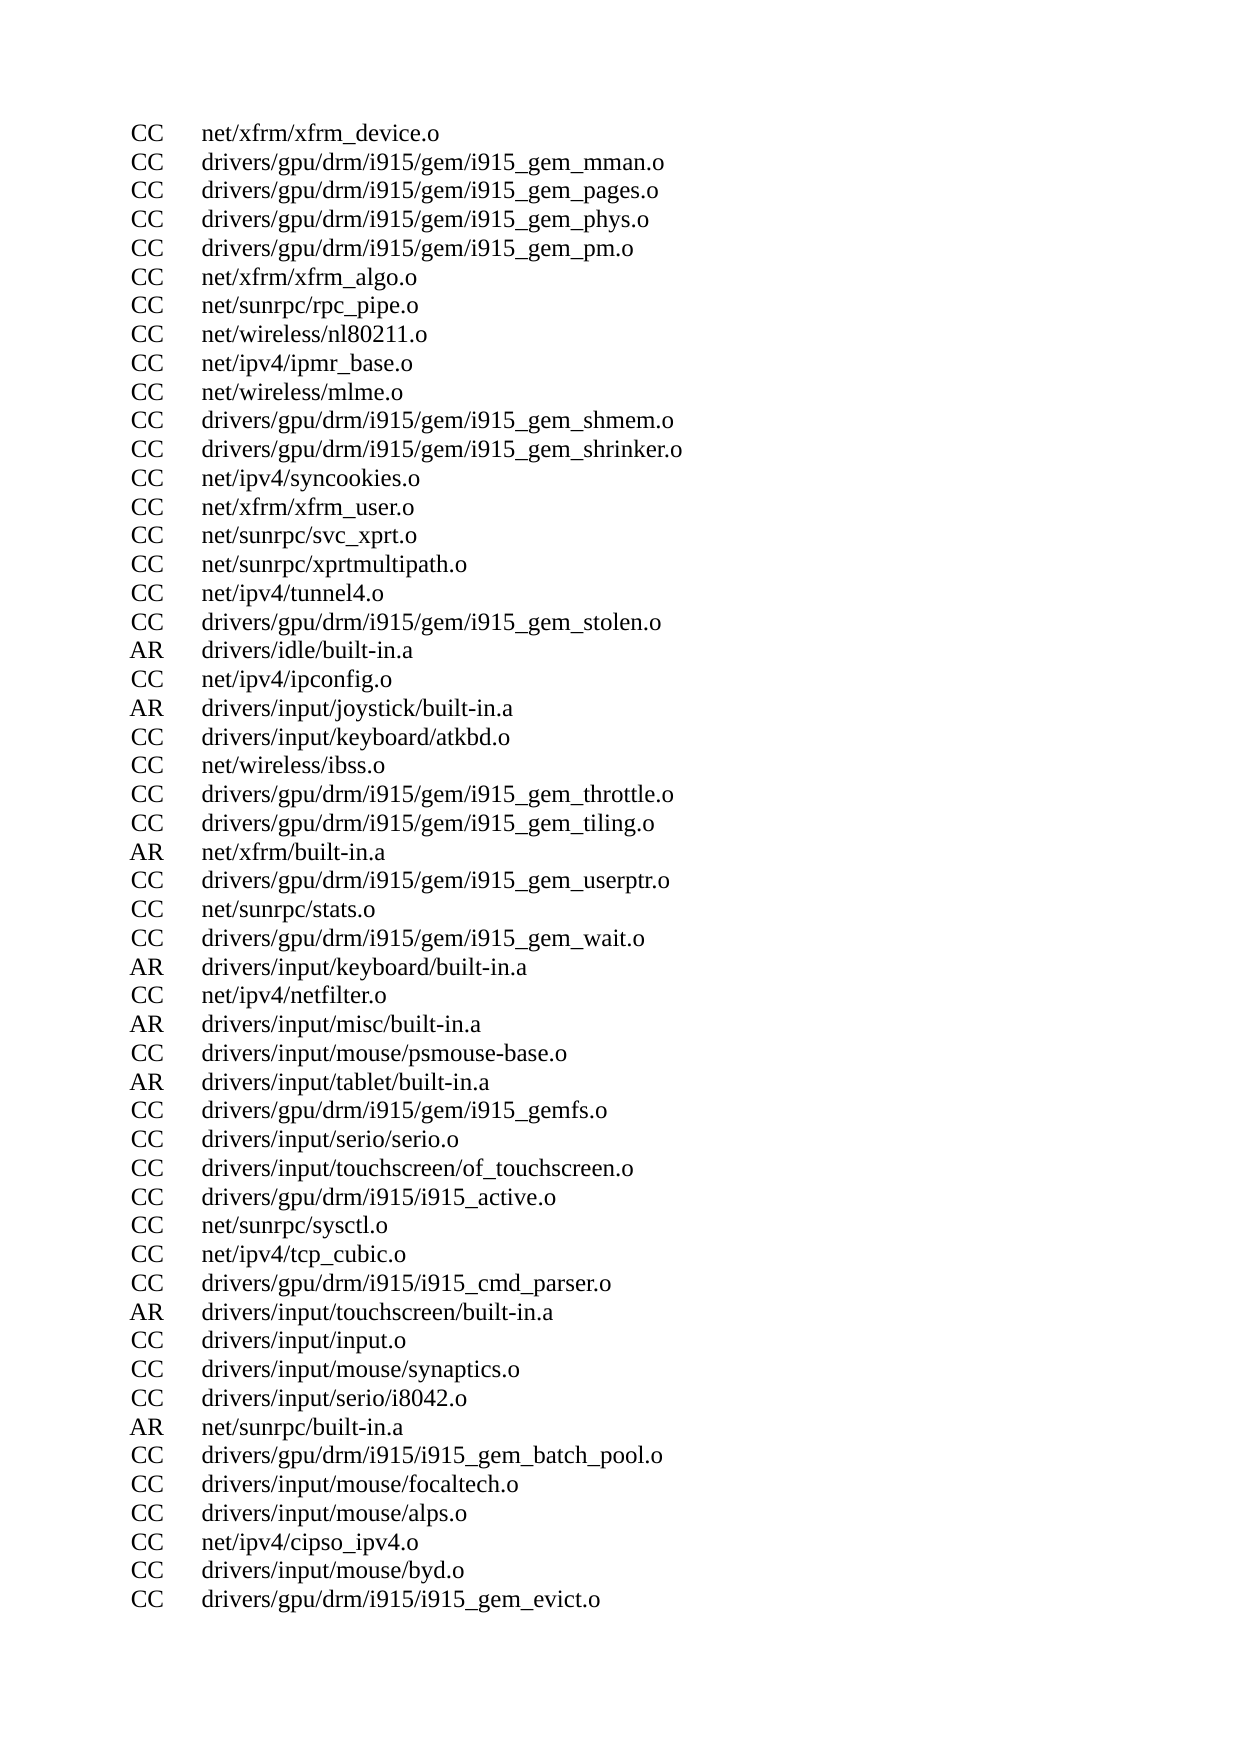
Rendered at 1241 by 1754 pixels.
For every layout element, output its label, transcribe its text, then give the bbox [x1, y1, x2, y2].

text CC drivers/gpu/drm/i915/gem/i915_gem_phys.o [118, 204, 1122, 233]
text CC drivers/input/input.o [118, 1326, 1122, 1354]
text CC drivers/gpu/drm/i915/gem/i915_gem_mman.o [118, 147, 1122, 176]
text CC net/sunrpc/stats.o [118, 894, 1122, 923]
text CC net/ipv4/cipso_ipv4.o [118, 1527, 1122, 1556]
text CC drivers/gpu/drm/i915/gem/i915_gem_pages.o [118, 176, 1122, 204]
text CC drivers/input/mouse/psmouse-base.o [118, 1038, 1122, 1067]
text CC drivers/input/serio/serio.o [118, 1124, 1122, 1153]
text AR drivers/input/keyboard/built-in.a [118, 952, 1122, 981]
text CC net/ipv4/ipconfig.o [118, 664, 1122, 693]
text CC drivers/gpu/drm/i915/gem/i915_gem_tiling.o [118, 808, 1122, 837]
text CC drivers/input/touchscreen/of_touchscreen.o [118, 1153, 1122, 1182]
text CC net/ipv4/tcp_cubic.o [118, 1239, 1122, 1268]
text CC drivers/input/serio/i8042.o [118, 1383, 1122, 1412]
text CC net/ipv4/ipmr_base.o [118, 348, 1122, 377]
text CC net/sunrpc/rpc_pipe.o [118, 291, 1122, 319]
text CC net/wireless/ibss.o [118, 751, 1122, 779]
text CC net/xfrm/xfrm_user.o [118, 492, 1122, 521]
text CC net/ipv4/tunnel4.o [118, 578, 1122, 607]
text AR drivers/idle/built-in.a [118, 636, 1122, 664]
text CC drivers/input/mouse/alps.o [118, 1498, 1122, 1527]
text CC drivers/gpu/drm/i915/gem/i915_gem_shrinker.o [118, 434, 1122, 463]
text AR drivers/input/joystick/built-in.a [118, 693, 1122, 722]
text CC net/xfrm/xfrm_algo.o [118, 262, 1122, 291]
text CC drivers/gpu/drm/i915/i915_cmd_parser.o [118, 1268, 1122, 1297]
text CC drivers/input/mouse/focaltech.o [118, 1469, 1122, 1498]
text CC drivers/gpu/drm/i915/gem/i915_gem_pm.o [118, 233, 1122, 262]
text CC drivers/gpu/drm/i915/i915_gem_batch_pool.o [118, 1441, 1122, 1469]
text AR drivers/input/misc/built-in.a [118, 1009, 1122, 1038]
text CC drivers/gpu/drm/i915/gem/i915_gem_shmem.o [118, 406, 1122, 434]
text AR net/sunrpc/built-in.a [118, 1412, 1122, 1441]
text AR drivers/input/touchscreen/built-in.a [118, 1297, 1122, 1326]
text CC drivers/gpu/drm/i915/i915_gem_evict.o [118, 1584, 1122, 1613]
text CC drivers/gpu/drm/i915/gem/i915_gem_wait.o [118, 923, 1122, 952]
text CC drivers/gpu/drm/i915/gem/i915_gem_userptr.o [118, 866, 1122, 894]
text CC drivers/gpu/drm/i915/i915_active.o [118, 1182, 1122, 1211]
text CC drivers/gpu/drm/i915/gem/i915_gemfs.o [118, 1096, 1122, 1124]
text CC drivers/input/keyboard/atkbd.o [118, 722, 1122, 751]
text CC net/wireless/nl80211.o [118, 319, 1122, 348]
text CC net/sunrpc/sysctl.o [118, 1211, 1122, 1239]
text CC net/ipv4/syncookies.o [118, 463, 1122, 492]
text CC net/ipv4/netfilter.o [118, 981, 1122, 1009]
text CC net/xfrm/xfrm_device.o [118, 118, 1122, 147]
text CC net/sunrpc/xprtmultipath.o [118, 549, 1122, 578]
text AR net/xfrm/built-in.a [118, 837, 1122, 866]
text CC net/wireless/mlme.o [118, 377, 1122, 406]
text CC drivers/input/mouse/byd.o [118, 1556, 1122, 1584]
text CC drivers/input/mouse/synaptics.o [118, 1354, 1122, 1383]
text CC drivers/gpu/drm/i915/gem/i915_gem_throttle.o [118, 779, 1122, 808]
text CC drivers/gpu/drm/i915/gem/i915_gem_stolen.o [118, 607, 1122, 636]
text AR drivers/input/tablet/built-in.a [118, 1067, 1122, 1096]
text CC net/sunrpc/svc_xprt.o [118, 521, 1122, 549]
